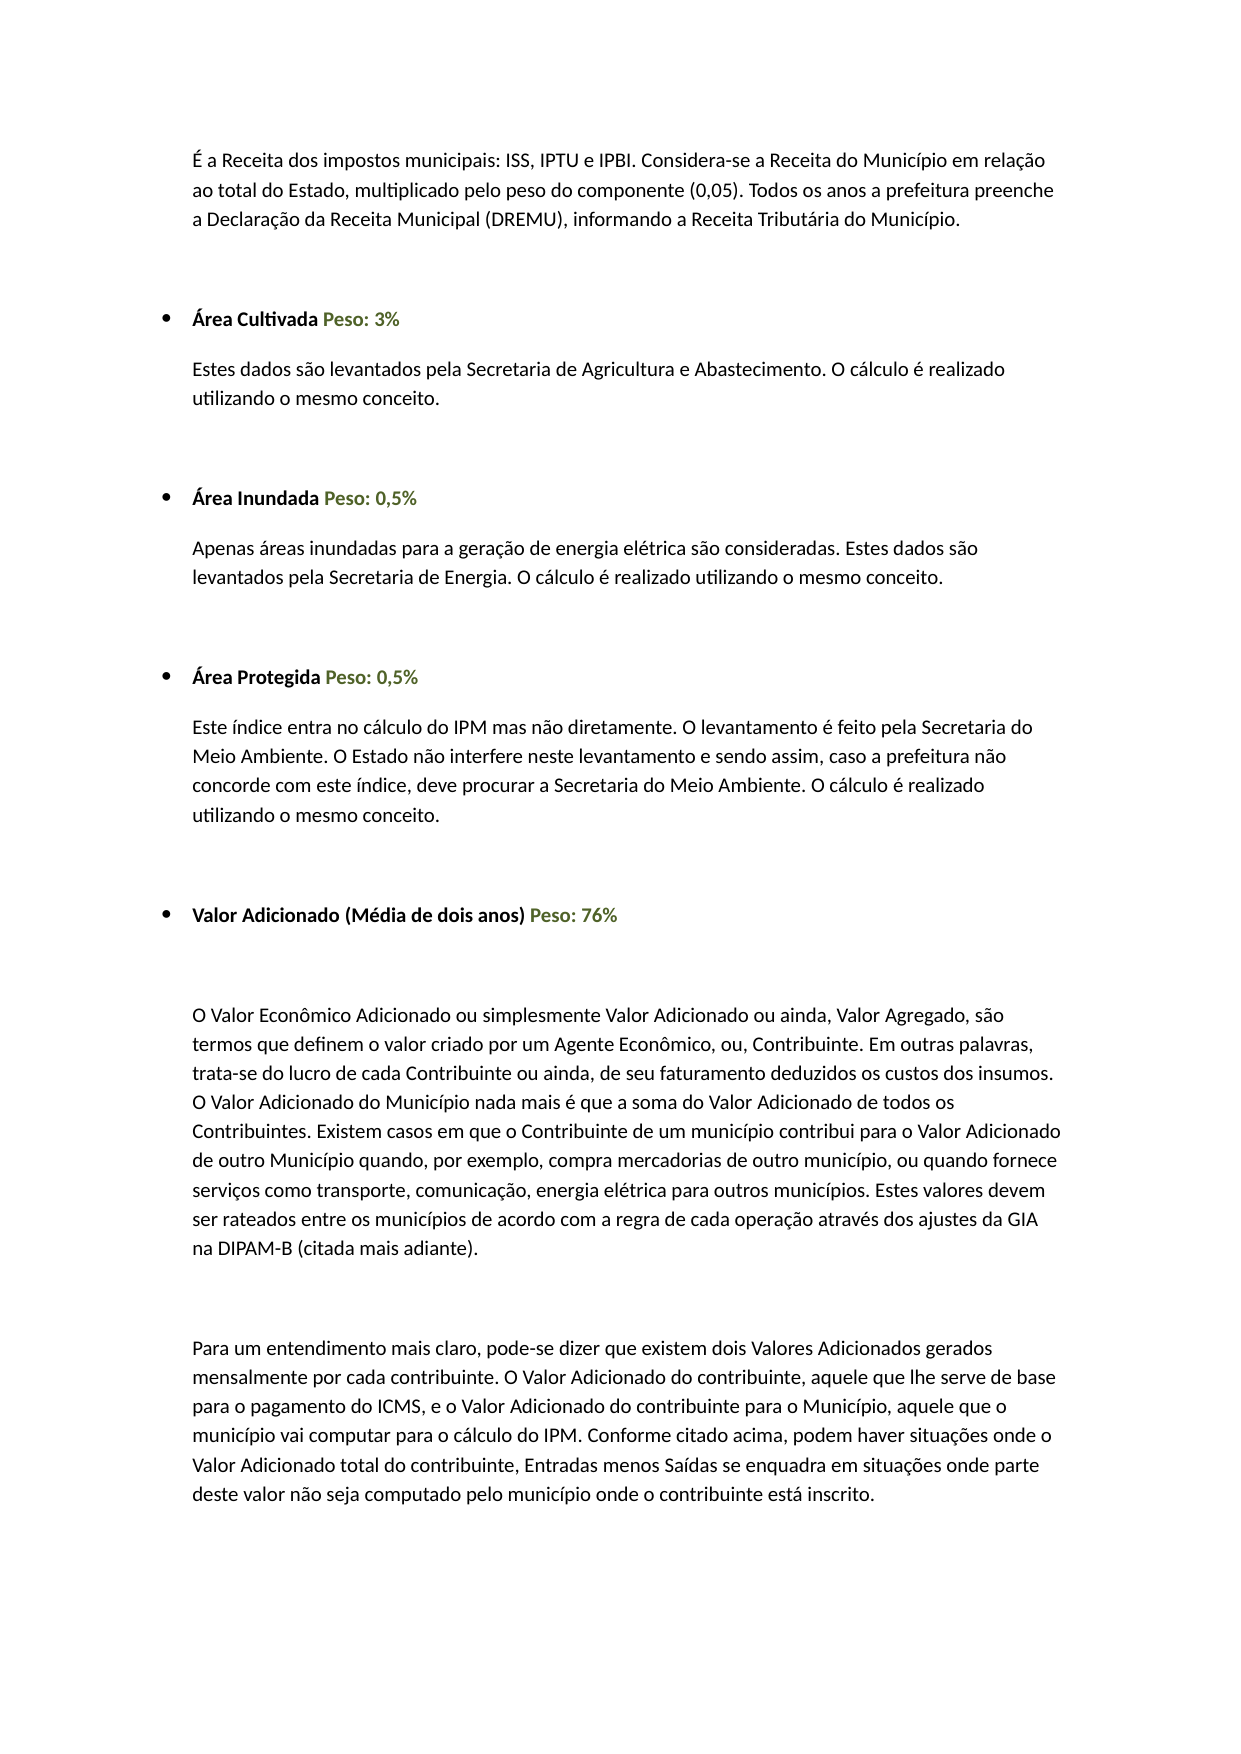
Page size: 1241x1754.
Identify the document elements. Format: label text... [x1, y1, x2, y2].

list Área Inundada Peso: 0,5% [162, 485, 1063, 511]
list O Valor Econômico Adicionado ou simplesmente Valor Adicionado ou ainda, Valor Agregado, são termos que definem o valor criado por um Agente Econômico, ou, Contribuinte. Em outras palavras, trata-se do lucro de cada Contribuinte ou ainda, de seu faturamento deduzidos os custos dos insumos. O Valor Adicionado do Município nada mais é que a soma do Valor Adicionado de todos os Contribuintes. Existem casos em que o Contribuinte de um município contribui para o Valor Adicionado de outro Município quando, por exemplo, compra mercadorias de outro município, ou quando fornece serviços como transporte, comunicação, energia elétrica para outros municípios. Estes valores devem ser rateados entre os municípios de acordo com a regra de cada operação através dos ajustes da GIA na DIPAM-B (citada mais adiante). [192, 1002, 1063, 1261]
list Para um entendimento mais claro, pode-se dizer que existem dois Valores Adicionados gerados mensalmente por cada contribuinte. O Valor Adicionado do contribuinte, aquele que lhe serve de base para o pagamento do ICMS, e o Valor Adicionado do contribuinte para o Município, aquele que o município vai computar para o cálculo do IPM. Conforme citado acima, podem haver situações onde o Valor Adicionado total do contribuinte, Entradas menos Saídas se enquadra em situações onde parte deste valor não seja computado pelo município onde o contribuinte está inscrito. [192, 1335, 1063, 1506]
list É a Receita dos impostos municipais: ISS, IPTU e IPBI. Considera-se a Receita do Município em relação ao total do Estado, multiplicado pelo peso do componente (0,05). Todos os anos a prefeitura preenche a Declaração da Receita Municipal (DREMU), informando a Receita Tributária do Município. [192, 148, 1063, 231]
list Este índice entra no cálculo do IPM mas não diretamente. O levantamento é feito pela Secretaria do Meio Ambiente. O Estado não interfere neste levantamento e sendo assim, caso a prefeitura não concorde com este índice, deve procurar a Secretaria do Meio Ambiente. O cálculo é realizado utilizando o mesmo conceito. [192, 714, 1063, 827]
list Estes dados são levantados pela Secretaria de Agricultura e Abastecimento. O cálculo é realizado utilizando o mesmo conceito. [192, 356, 1063, 411]
list Apenas áreas inundadas para a geração de energia elétrica são consideradas. Estes dados são levantados pela Secretaria de Energia. O cálculo é realizado utilizando o mesmo conceito. [192, 535, 1063, 590]
list Área Protegida Peso: 0,5% [162, 664, 1063, 690]
list Valor Adicionado (Média de dois anos) Peso: 76% [162, 902, 1063, 927]
list Área Cultivada Peso: 3% [162, 306, 1063, 331]
